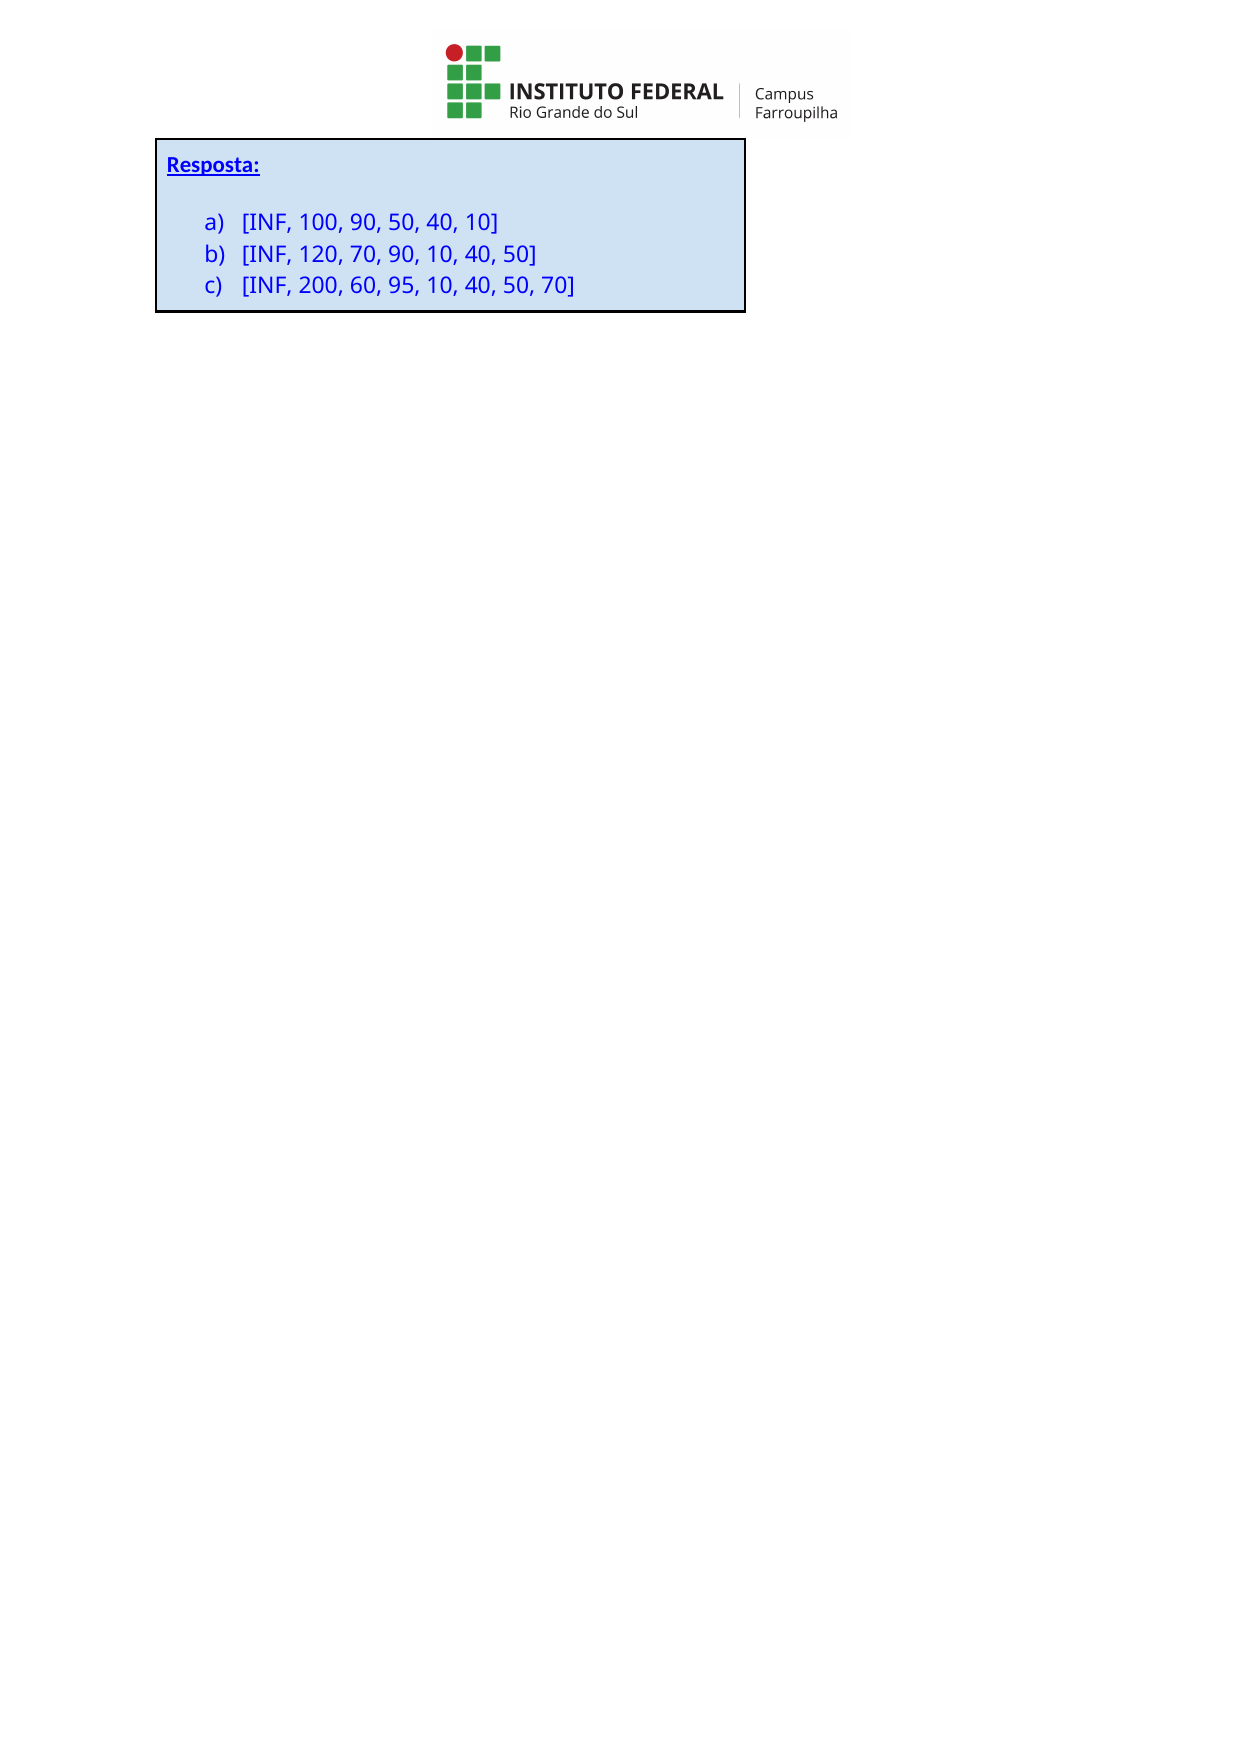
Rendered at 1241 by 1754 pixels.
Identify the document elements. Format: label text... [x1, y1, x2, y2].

table_header Resposta: [INF, 100, 90, 50, 40, 10] [INF, 120, 70, 90, 10, 40, 50] [INF, 200, 60, 95, 10, 40, 50, 70] [157, 140, 744, 310]
picture [431, 30, 853, 138]
